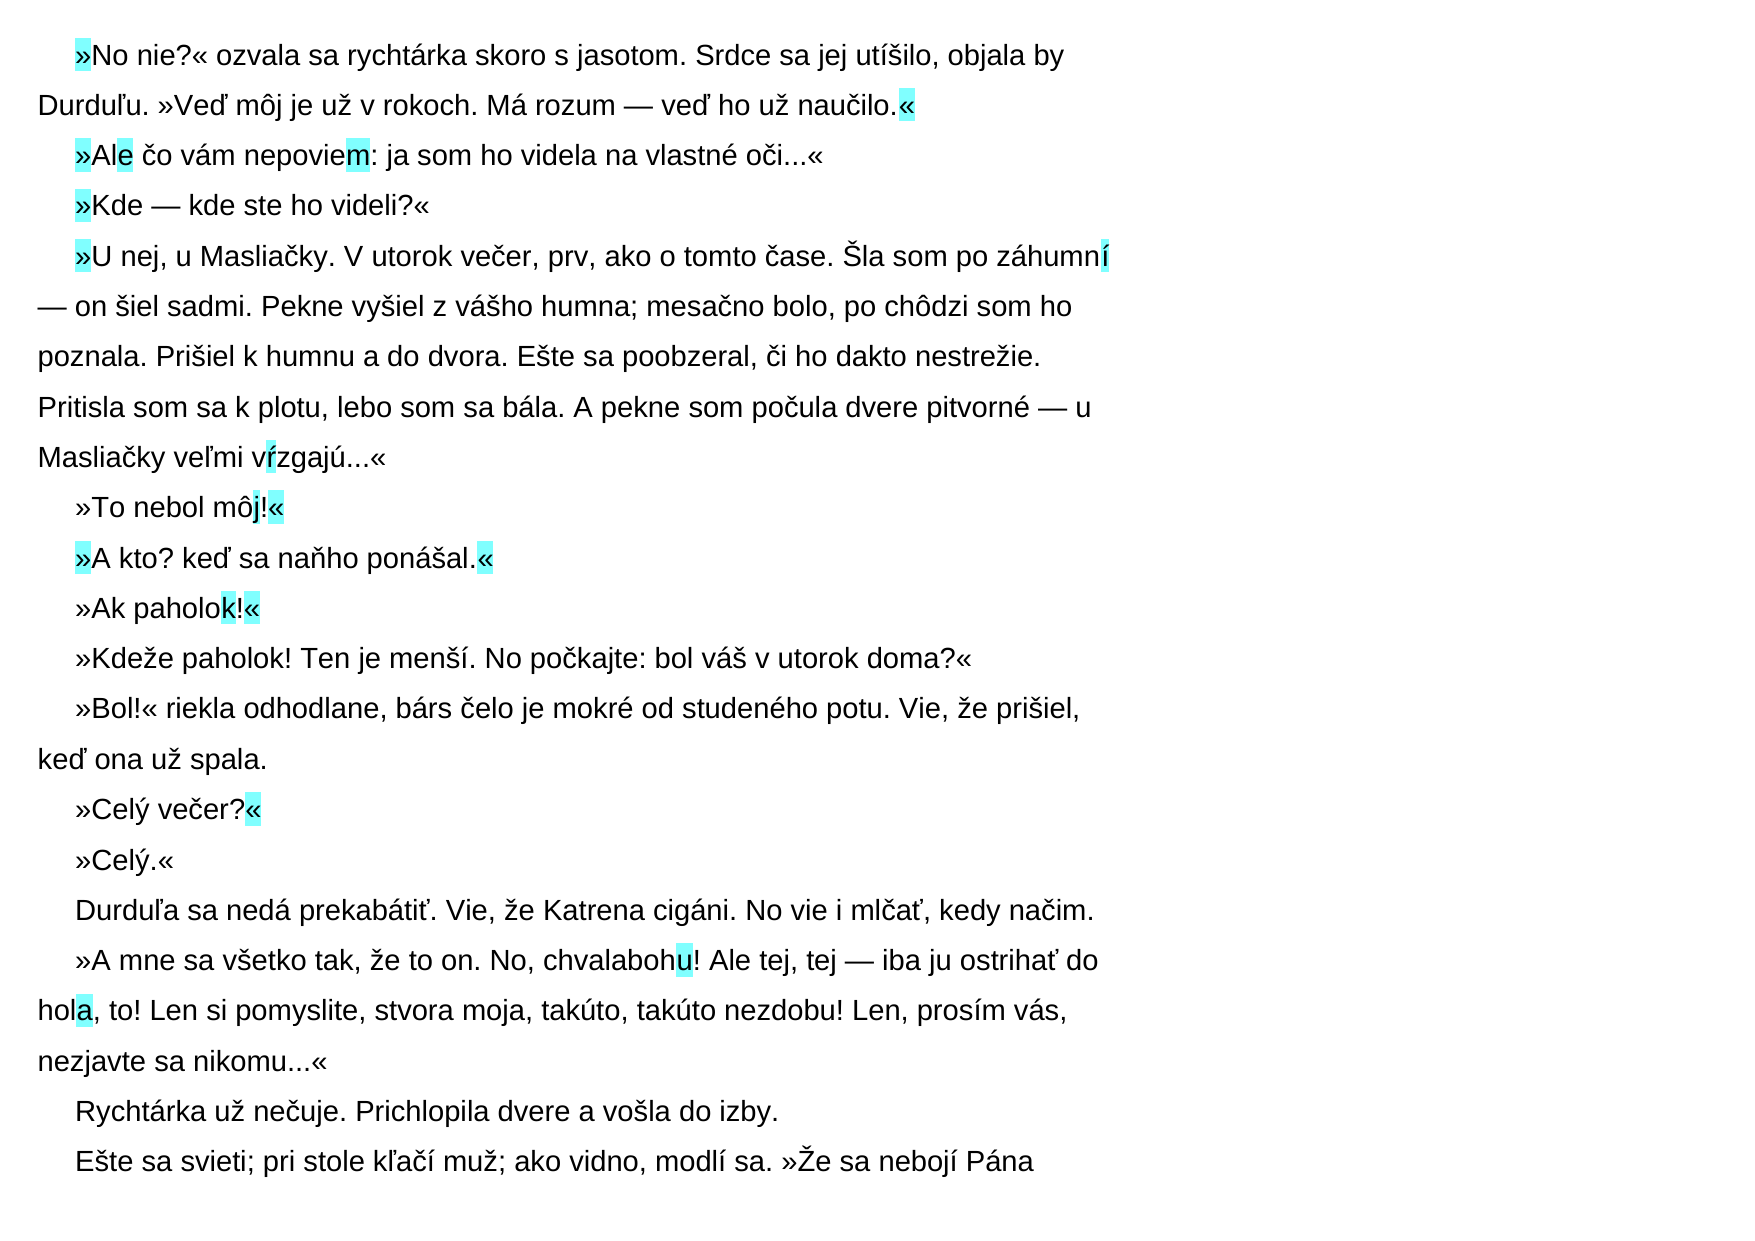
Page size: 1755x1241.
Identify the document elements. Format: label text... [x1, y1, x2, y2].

text »A mne sa všetko tak, že to on. No, chvalabohu! Ale tej, tej — iba ju ostrihať do hola, to! Len si pomyslite, stvora moja, takúto, takúto nezdobu! Len, prosím vás, nezjavte sa nikomu...« [37, 943, 1130, 1077]
text »Ak paholok!« [37, 591, 1130, 624]
text »Kde — kde ste ho videli?« [37, 188, 1130, 222]
text »Bol!« riekla odhodlane, bárs čelo je mokré od studeného potu. Vie, že prišiel, keď ona už spala. [37, 692, 1130, 775]
text Durduľa sa nedá prekabátiť. Vie, že Katrena cigáni. No vie i mlčať, kedy načim. [37, 893, 1130, 926]
text »To nebol môj!« [37, 490, 1130, 524]
text »Kdeže paholok! Ten je menší. No počkajte: bol váš v utorok doma?« [37, 641, 1130, 675]
text Ešte sa svieti; pri stole kľačí muž; ako vidno, modlí sa. »Že sa nebojí Pána [37, 1144, 1130, 1178]
text Rychtárka už nečuje. Prichlopila dvere a vošla do izby. [37, 1094, 1130, 1128]
text »Ale čo vám nepoviem: ja som ho videla na vlastné oči...« [37, 138, 1130, 172]
text »Celý.« [37, 842, 1130, 876]
text »Celý večer?« [37, 792, 1130, 826]
text »No nie?« ozvala sa rychtárka skoro s jasotom. Srdce sa jej utíšilo, objala by Durduľu. »Veď môj je už v rokoch. Má rozum — veď ho už naučilo.« [37, 37, 1130, 121]
text »A kto? keď sa naňho ponášal.« [37, 541, 1130, 574]
text »U nej, u Masliačky. V utorok večer, prv, ako o tomto čase. Šla som po záhumní — on šiel sadmi. Pekne vyšiel z vášho humna; mesačno bolo, po chôdzi som ho poznala. Prišiel k humnu a do dvora. Ešte sa poobzeral, či ho dakto nestrežie. Pritisla som sa k plotu, lebo som sa bála. A pekne som počula dvere pitvorné — u Masliačky veľmi vŕzgajú...« [37, 239, 1130, 473]
